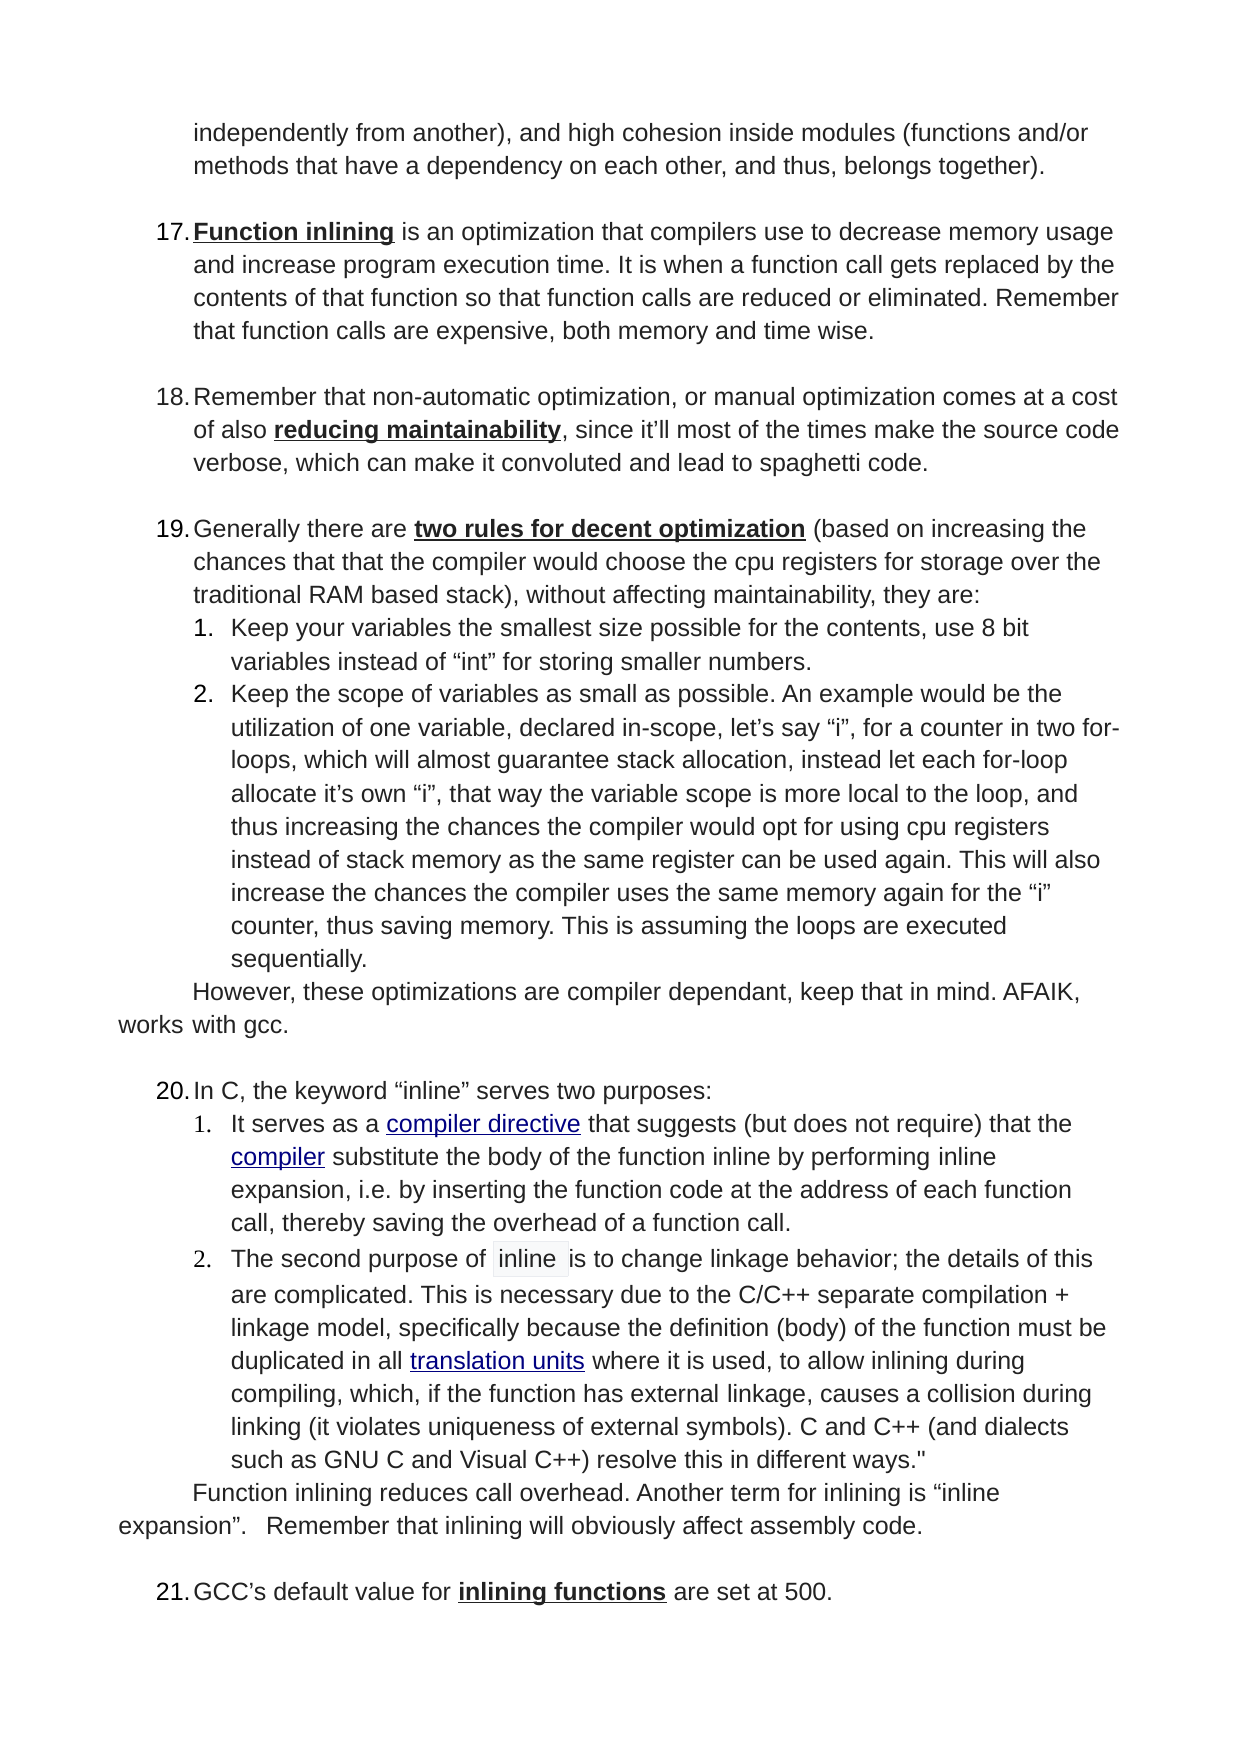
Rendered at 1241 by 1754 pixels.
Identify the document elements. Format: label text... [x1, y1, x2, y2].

list Function inlining is an optimization that compilers use to decrease memory usage and increase program execution time. It is when a function call gets replaced by the contents of that function so that function calls are reduced or eliminated. Remember that function calls are expensive, both memory and time wise. [156, 217, 1122, 345]
text However, these optimizations are compiler dependant, keep that in mind. AFAIK, works with gcc. [118, 977, 1122, 1038]
list In C, the keyword “inline” serves two purposes: [156, 1076, 1122, 1104]
list The second purpose of inline is to change linkage behavior; the details of this are complicated. This is necessary due to the C/C++ separate compilation + linkage model, specifically because the definition (body) of the function must be duplicated in all translation units where it is used, to allow inlining during compiling, which, if the function has external linkage, causes a collision during linking (it violates uniqueness of external symbols). C and C++ (and dialects such as GNU C and Visual C++) resolve this in different ways." [193, 1241, 1122, 1474]
list Keep your variables the smallest size possible for the contents, use 8 bit variables instead of “int” for storing smaller numbers. [193, 613, 1122, 675]
list Keep the scope of variables as small as possible. An example would be the utilization of one variable, declared in-scope, let’s say “i”, for a counter in two for-loops, which will almost guarantee stack allocation, instead let each for-loop allocate it’s own “i”, that way the variable scope is more local to the loop, and thus increasing the chances the compiler would opt for using cpu registers instead of stack memory as the same register can be used again. This will also increase the chances the compiler uses the same memory again for the “i” counter, thus saving memory. This is assuming the loops are executed sequentially. [193, 679, 1122, 972]
list Generally there are two rules for decent optimization (based on increasing the chances that that the compiler would choose the cpu registers for storage over the traditional RAM based stack), without affecting maintainability, they are: [156, 514, 1122, 609]
list GCC’s default value for inlining functions are set at 500. [156, 1577, 1122, 1606]
list It serves as a compiler directive that suggests (but does not require) that the compiler substitute the body of the function inline by performing inline expansion, i.e. by inserting the function code at the address of each function call, thereby saving the overhead of a function call. [193, 1109, 1122, 1237]
list independently from another), and high cohesion inside modules (functions and/or methods that have a dependency on each other, and thus, belongs together). [156, 118, 1122, 180]
list Remember that non-automatic optimization, or manual optimization comes at a cost of also reducing maintainability, since it’ll most of the times make the source code verbose, which can make it convoluted and lead to spaghetti code. [156, 382, 1122, 477]
text Function inlining reduces call overhead. Another term for inlining is “inline expansion”. Remember that inlining will obviously affect assembly code. [118, 1478, 1122, 1540]
